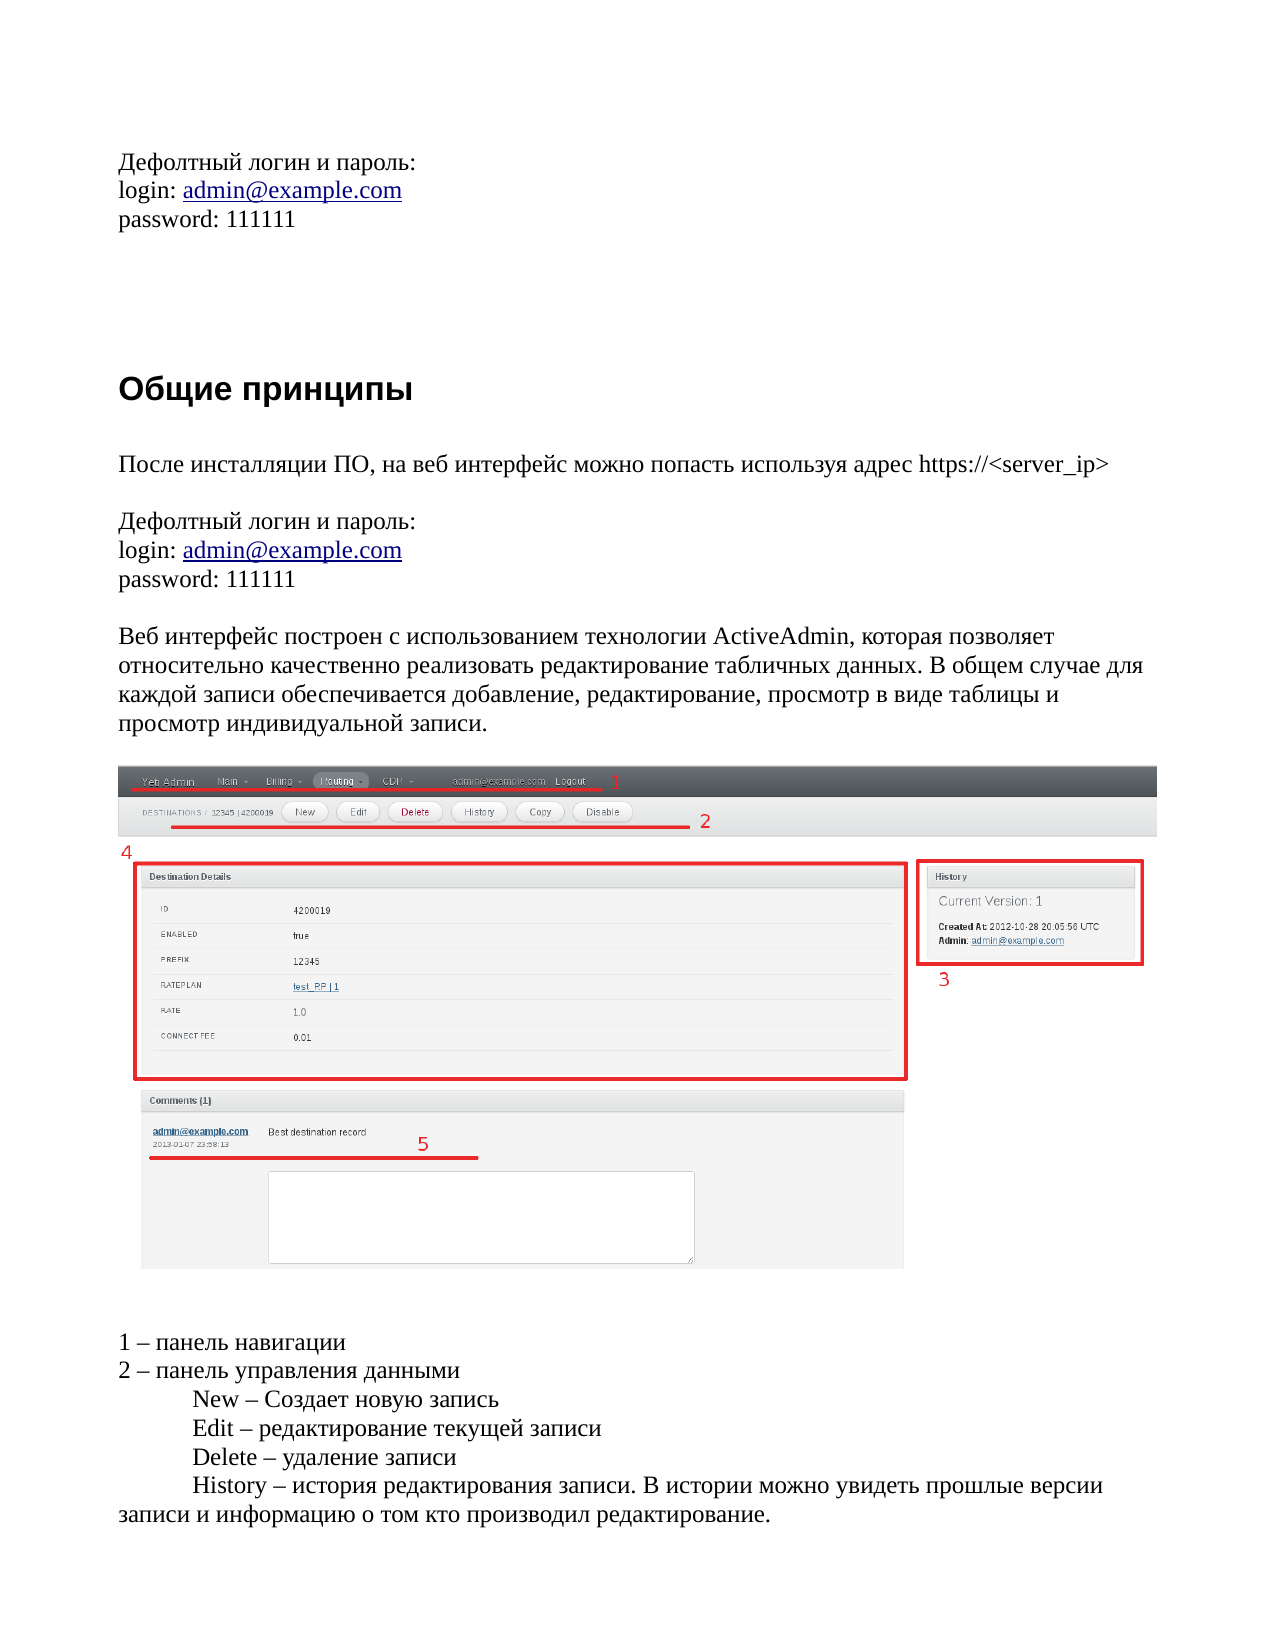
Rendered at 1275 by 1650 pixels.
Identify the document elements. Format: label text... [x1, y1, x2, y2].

text New – Создает новую запись [118, 1384, 1157, 1413]
text login: admin@example.com [118, 176, 1157, 204]
text History – история редактирования записи. В истории можно увидеть прошлые версии записи и информацию о том кто производил редактирование. [118, 1470, 1157, 1528]
subtitle Общие принципы [118, 369, 1157, 408]
text password: 111111 [118, 204, 1157, 233]
text 2 – панель управления данными [118, 1355, 1157, 1384]
text Дефолтный логин и пароль: [118, 147, 1157, 176]
text Дефолтный логин и пароль: [118, 506, 1157, 535]
text Edit – редактирование текущей записи [118, 1413, 1157, 1442]
text 1 – панель навигации [118, 1327, 1157, 1355]
text login: admin@example.com [118, 535, 1157, 564]
picture [118, 765, 1157, 1269]
text Delete – удаление записи [118, 1442, 1157, 1470]
text После инсталляции ПО, на веб интерфейс можно попасть используя адрес https://<server_ip> [118, 449, 1157, 478]
text password: 111111 [118, 564, 1157, 593]
text Веб интерфейс построен с использованием технологии ActiveAdmin, которая позволяет относительно качественно реализовать редактирование табличных данных. В общем случае для каждой записи обеспечивается добавление, редактирование, просмотр в виде таблицы и просмотр индивидуальной записи. [118, 621, 1157, 736]
